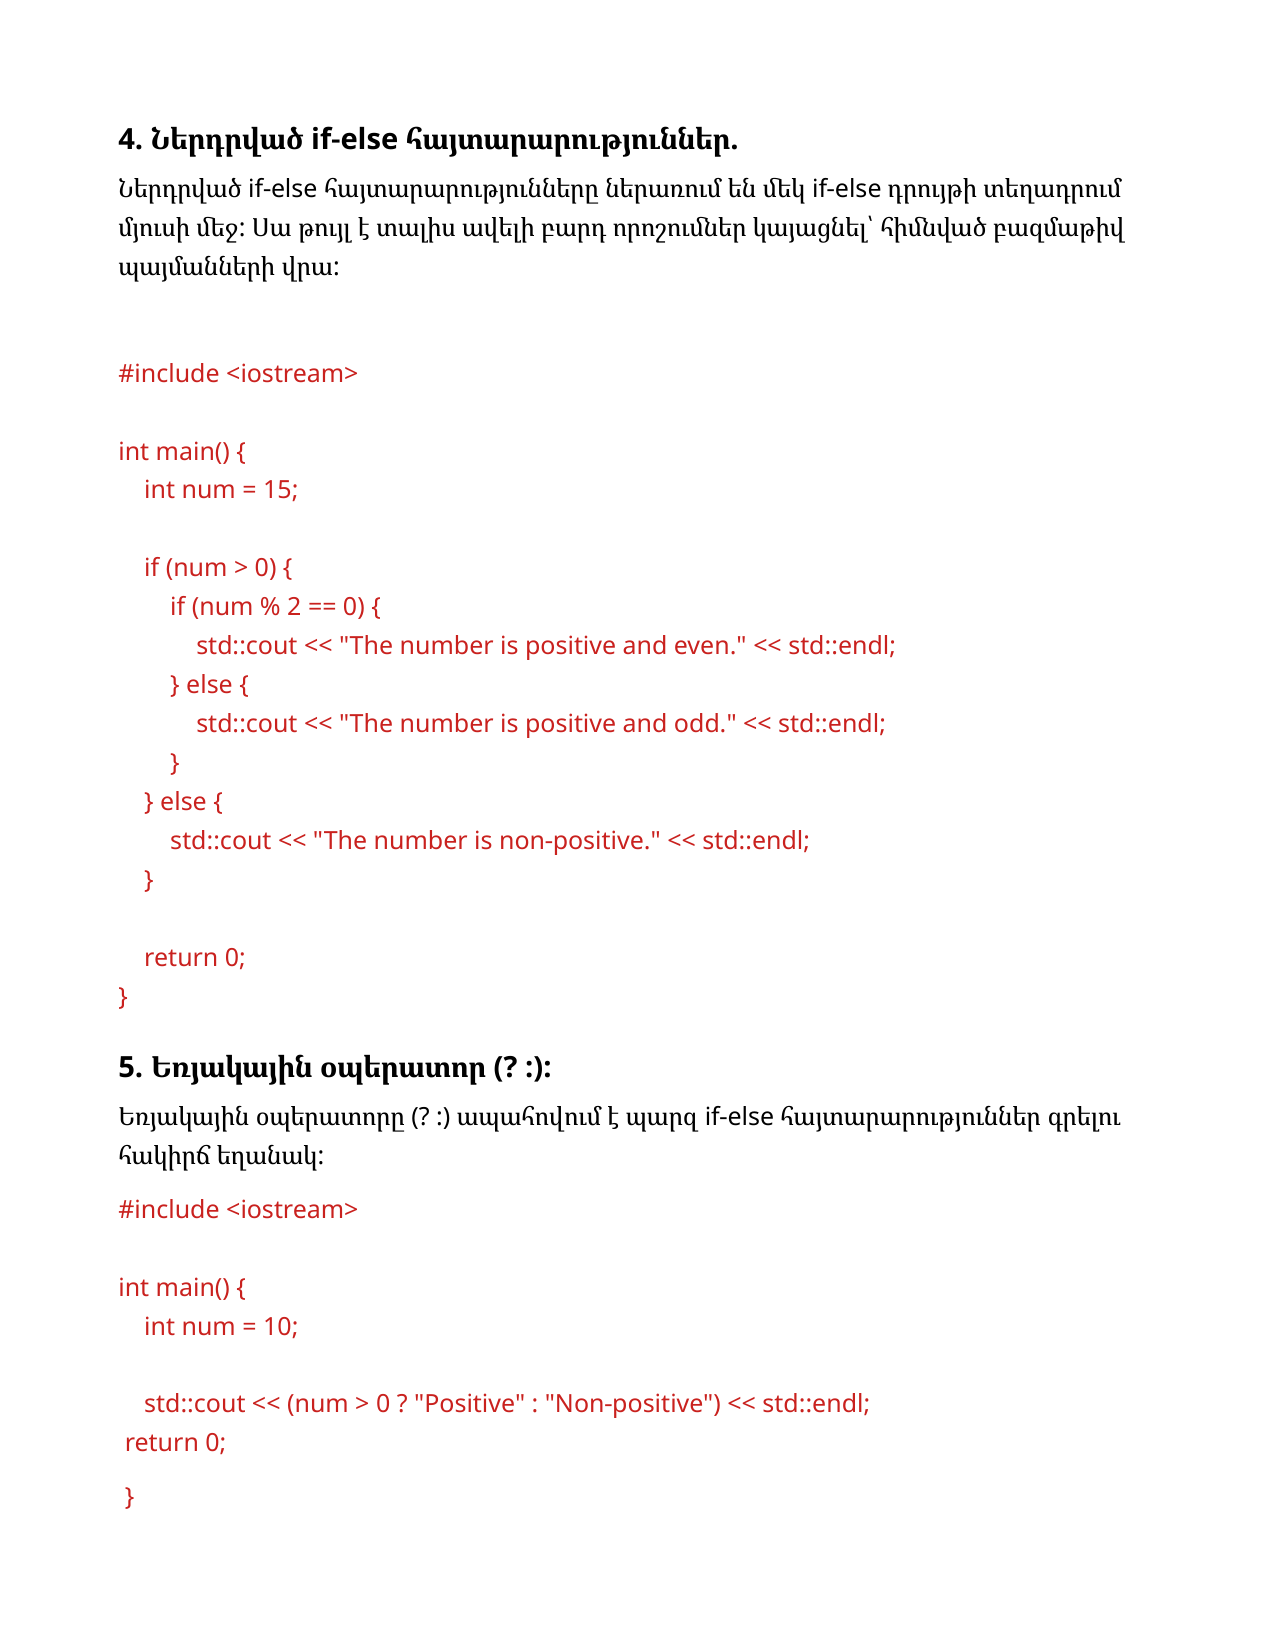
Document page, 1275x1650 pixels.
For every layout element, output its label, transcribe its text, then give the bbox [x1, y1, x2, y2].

text Եռյակային օպերատորը (? :) ապահովում է պարզ if-else հայտարարություններ գրելու հակիրճ եղանակ: [118, 1099, 1157, 1172]
subtitle 4. Ներդրված if-else հայտարարություններ. [118, 118, 1157, 158]
text #include <iostream> int main() { int num = 10; std::cout << (num > 0 ? "Positive" : "Non-positive") << std::endl; return 0; [118, 1191, 1157, 1459]
text Ներդրված if-else հայտարարությունները ներառում են մեկ if-else դրույթի տեղադրում մյուսի մեջ: Սա թույլ է տալիս ավելի բարդ որոշումներ կայացնել՝ հիմնված բազմաթիվ պայմանների վրա: [118, 170, 1157, 282]
subtitle 5. Եռյակային օպերատոր (? :): [118, 1047, 1157, 1086]
text #include <iostream> int main() { int num = 15; if (num > 0) { if (num % 2 == 0) { std::cout << "The number is positive and even." << std::endl; } else { std::cout << "The number is positive and odd." << std::endl; } } else { std::cout << "The number is non-positive." << std::endl; } return 0; } [118, 355, 1157, 1013]
text } [118, 1479, 1157, 1513]
